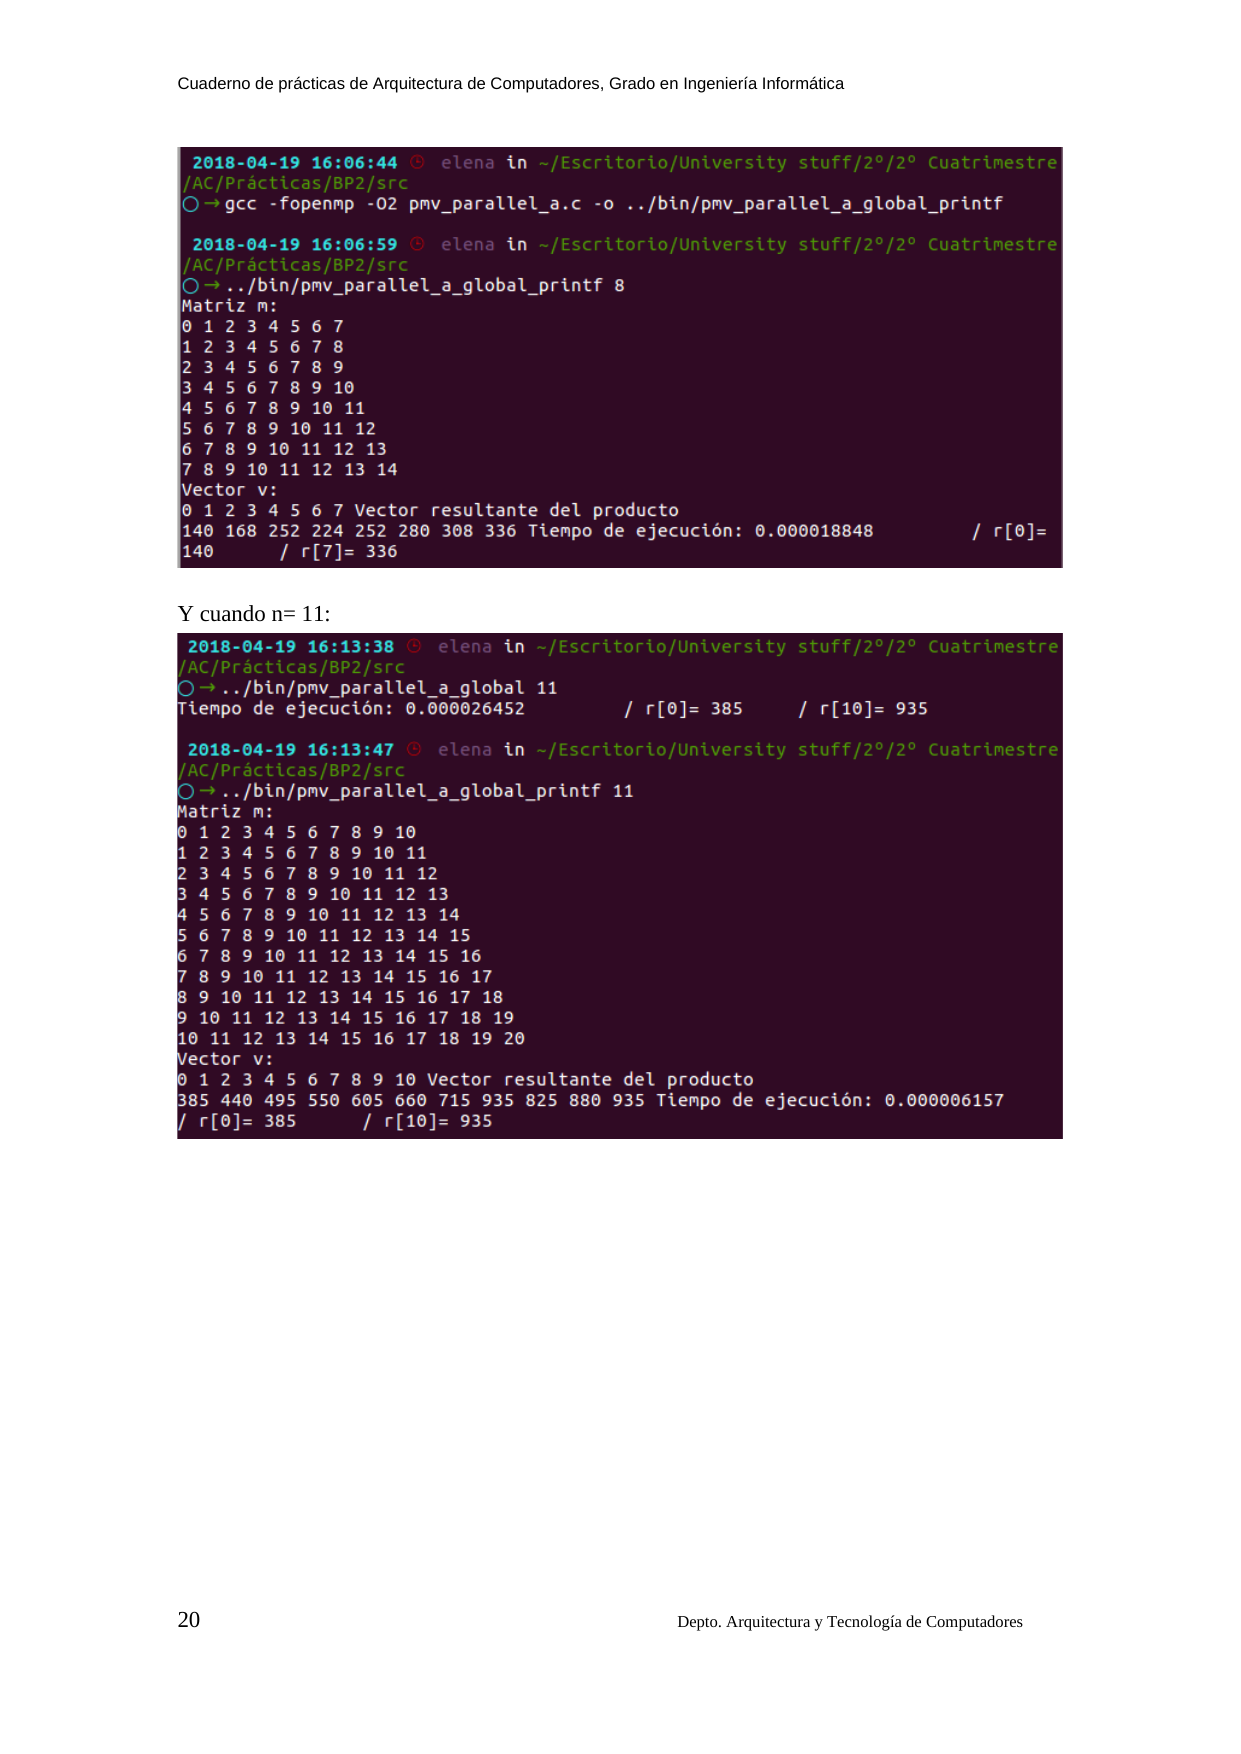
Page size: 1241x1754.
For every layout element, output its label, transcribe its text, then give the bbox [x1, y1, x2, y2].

list Y cuando n= 11: [177, 600, 1063, 627]
picture [177, 147, 1063, 568]
picture [177, 633, 1063, 1139]
